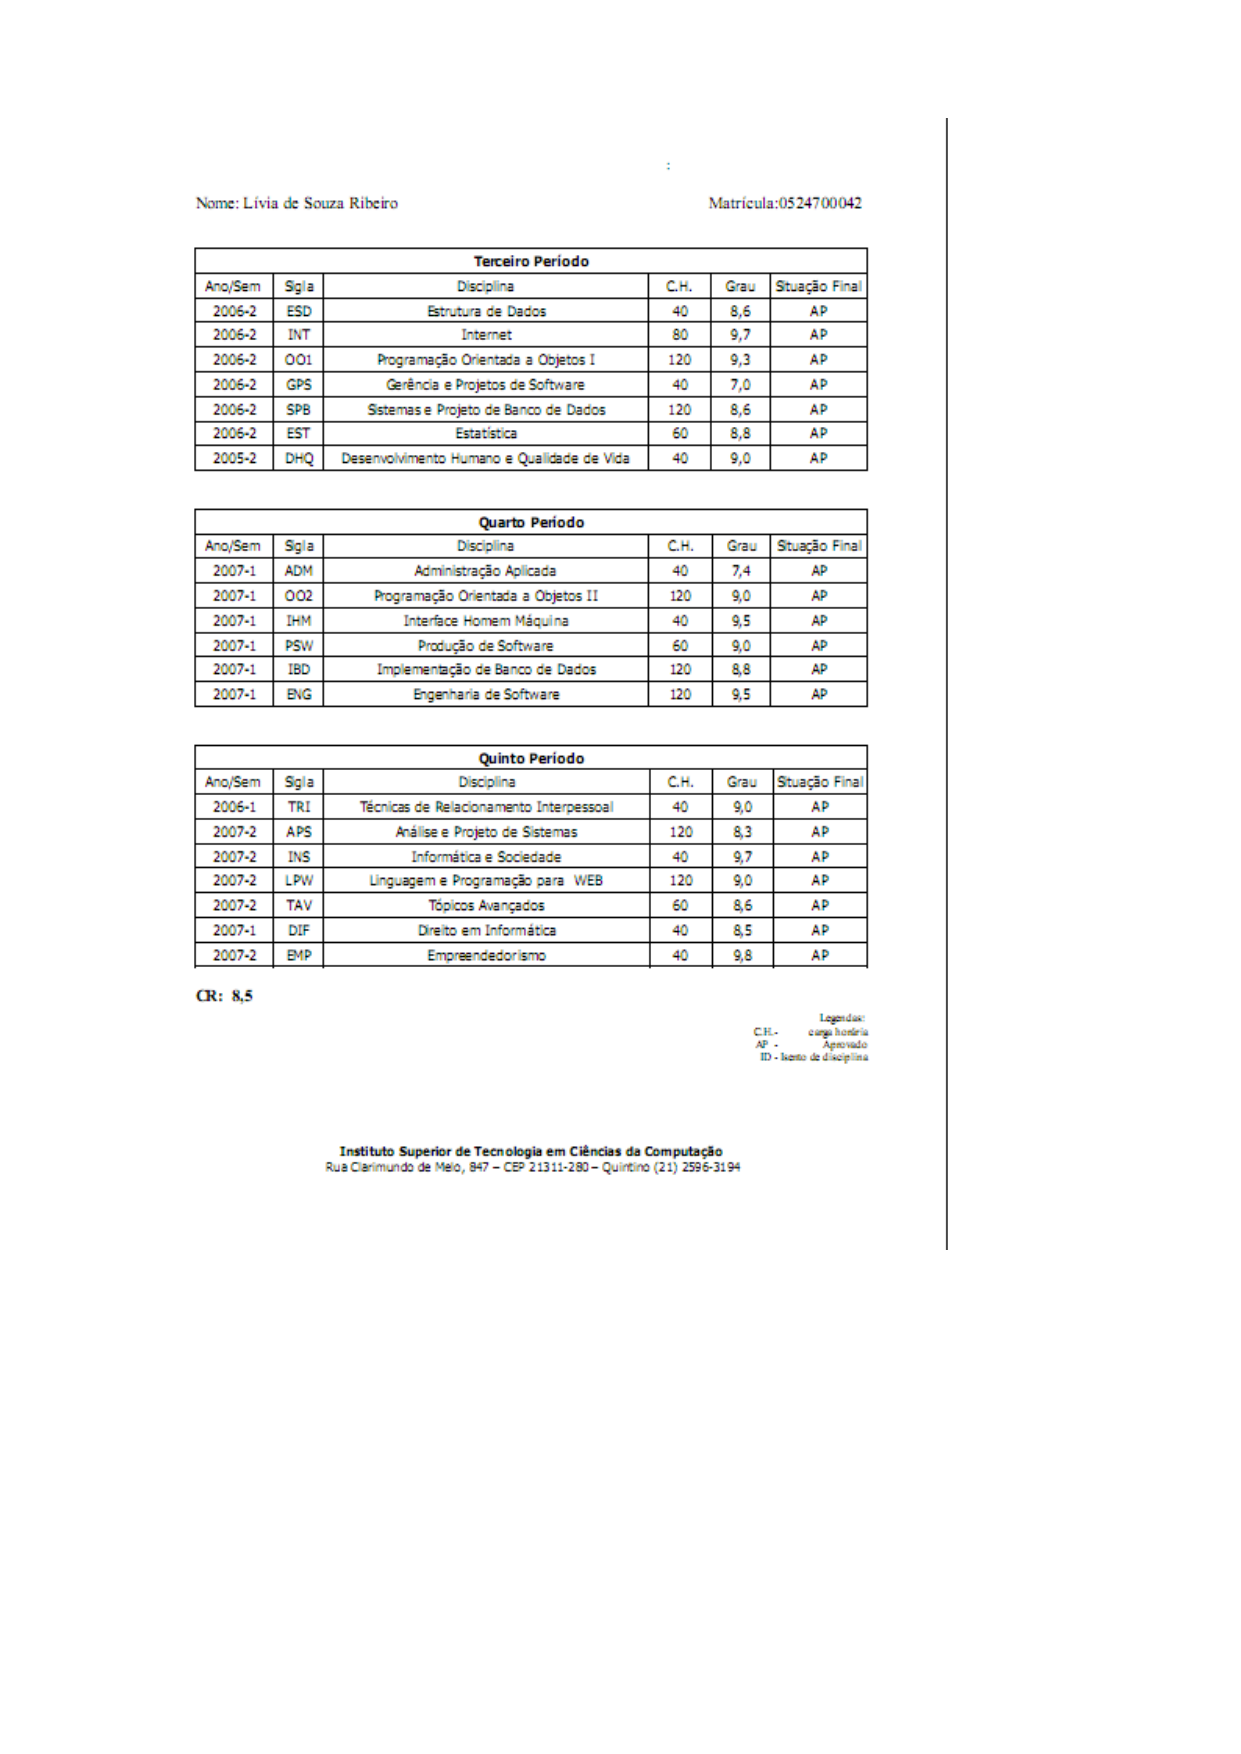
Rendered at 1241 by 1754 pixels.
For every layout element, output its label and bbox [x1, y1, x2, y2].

picture [118, 118, 948, 1250]
